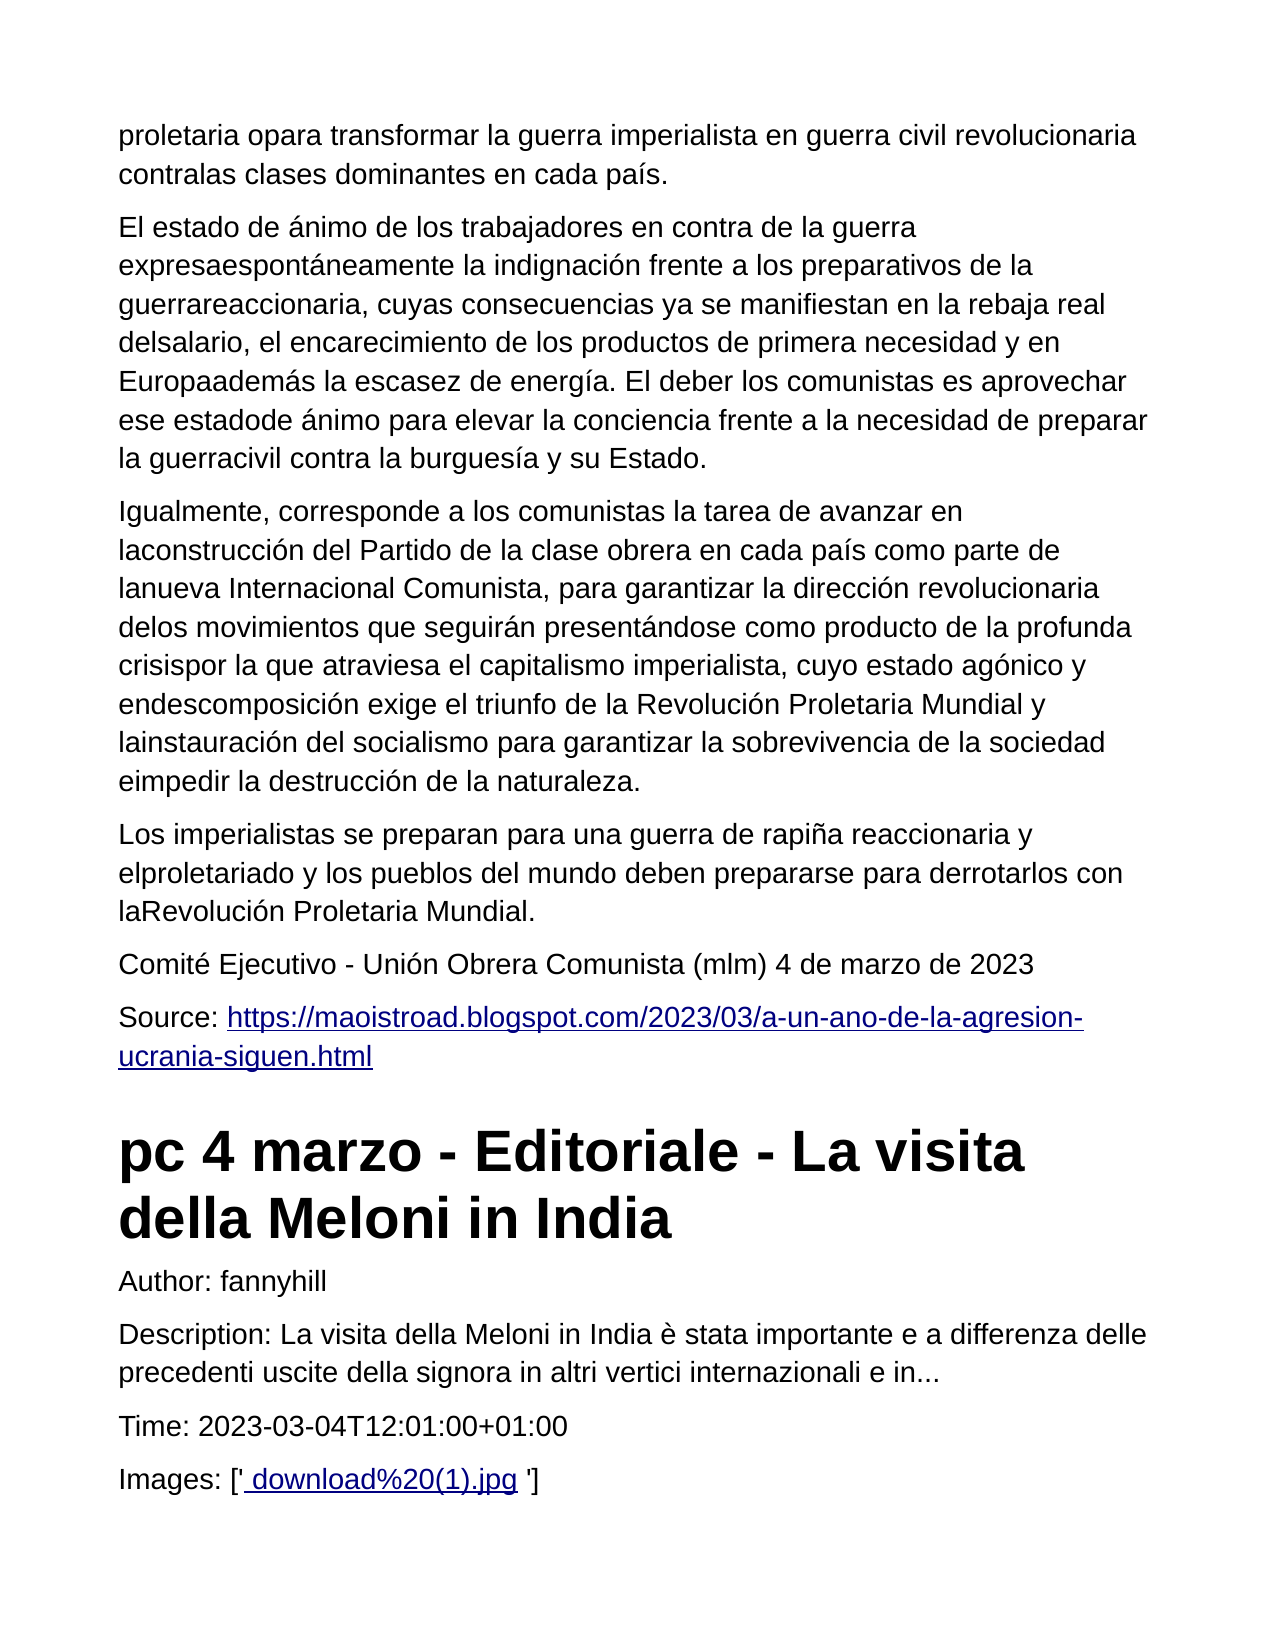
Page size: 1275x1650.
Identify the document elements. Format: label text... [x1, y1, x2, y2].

text Los imperialistas se preparan para una guerra de rapiña reaccionaria y elproletariado y los pueblos del mundo deben prepararse para derrotarlos con laRevolución Proletaria Mundial. [118, 817, 1157, 928]
subtitle pc 4 marzo - Editoriale - La visita della Meloni in India [118, 1117, 1157, 1251]
text proletaria opara transformar la guerra imperialista en guerra civil revolucionaria contralas clases dominantes en cada país. [118, 118, 1157, 190]
text Description: La visita della Meloni in India è stata importante e a differenza delle precedenti uscite della signora in altri vertici internazionali e in... [118, 1317, 1157, 1389]
text El estado de ánimo de los trabajadores en contra de la guerra expresaespontáneamente la indignación frente a los preparativos de la guerrareaccionaria, cuyas consecuencias ya se manifiestan en la rebaja real delsalario, el encarecimiento de los productos de primera necesidad y en Europaademás la escasez de energía. El deber los comunistas es aprovechar ese estadode ánimo para elevar la conciencia frente a la necesidad de preparar la guerracivil contra la burguesía y su Estado. [118, 210, 1157, 474]
text Images: [' download%20(1).jpg '] [118, 1462, 1157, 1495]
text Igualmente, corresponde a los comunistas la tarea de avanzar en laconstrucción del Partido de la clase obrera en cada país como parte de lanueva Internacional Comunista, para garantizar la dirección revolucionaria delos movimientos que seguirán presentándose como producto de la profunda crisispor la que atraviesa el capitalismo imperialista, cuyo estado agónico y endescomposición exige el triunfo de la Revolución Proletaria Mundial y lainstauración del socialismo para garantizar la sobrevivencia de la sociedad eimpedir la destrucción de la naturaleza. [118, 494, 1157, 797]
text Time: 2023-03-04T12:01:00+01:00 [118, 1408, 1157, 1442]
text Author: fannyhill [118, 1264, 1157, 1297]
text Source: https://maoistroad.blogspot.com/2023/03/a-un-ano-de-la-agresion-ucrania-siguen.html [118, 1000, 1157, 1072]
text Comité Ejecutivo - Unión Obrera Comunista (mlm) 4 de marzo de 2023 [118, 947, 1157, 981]
